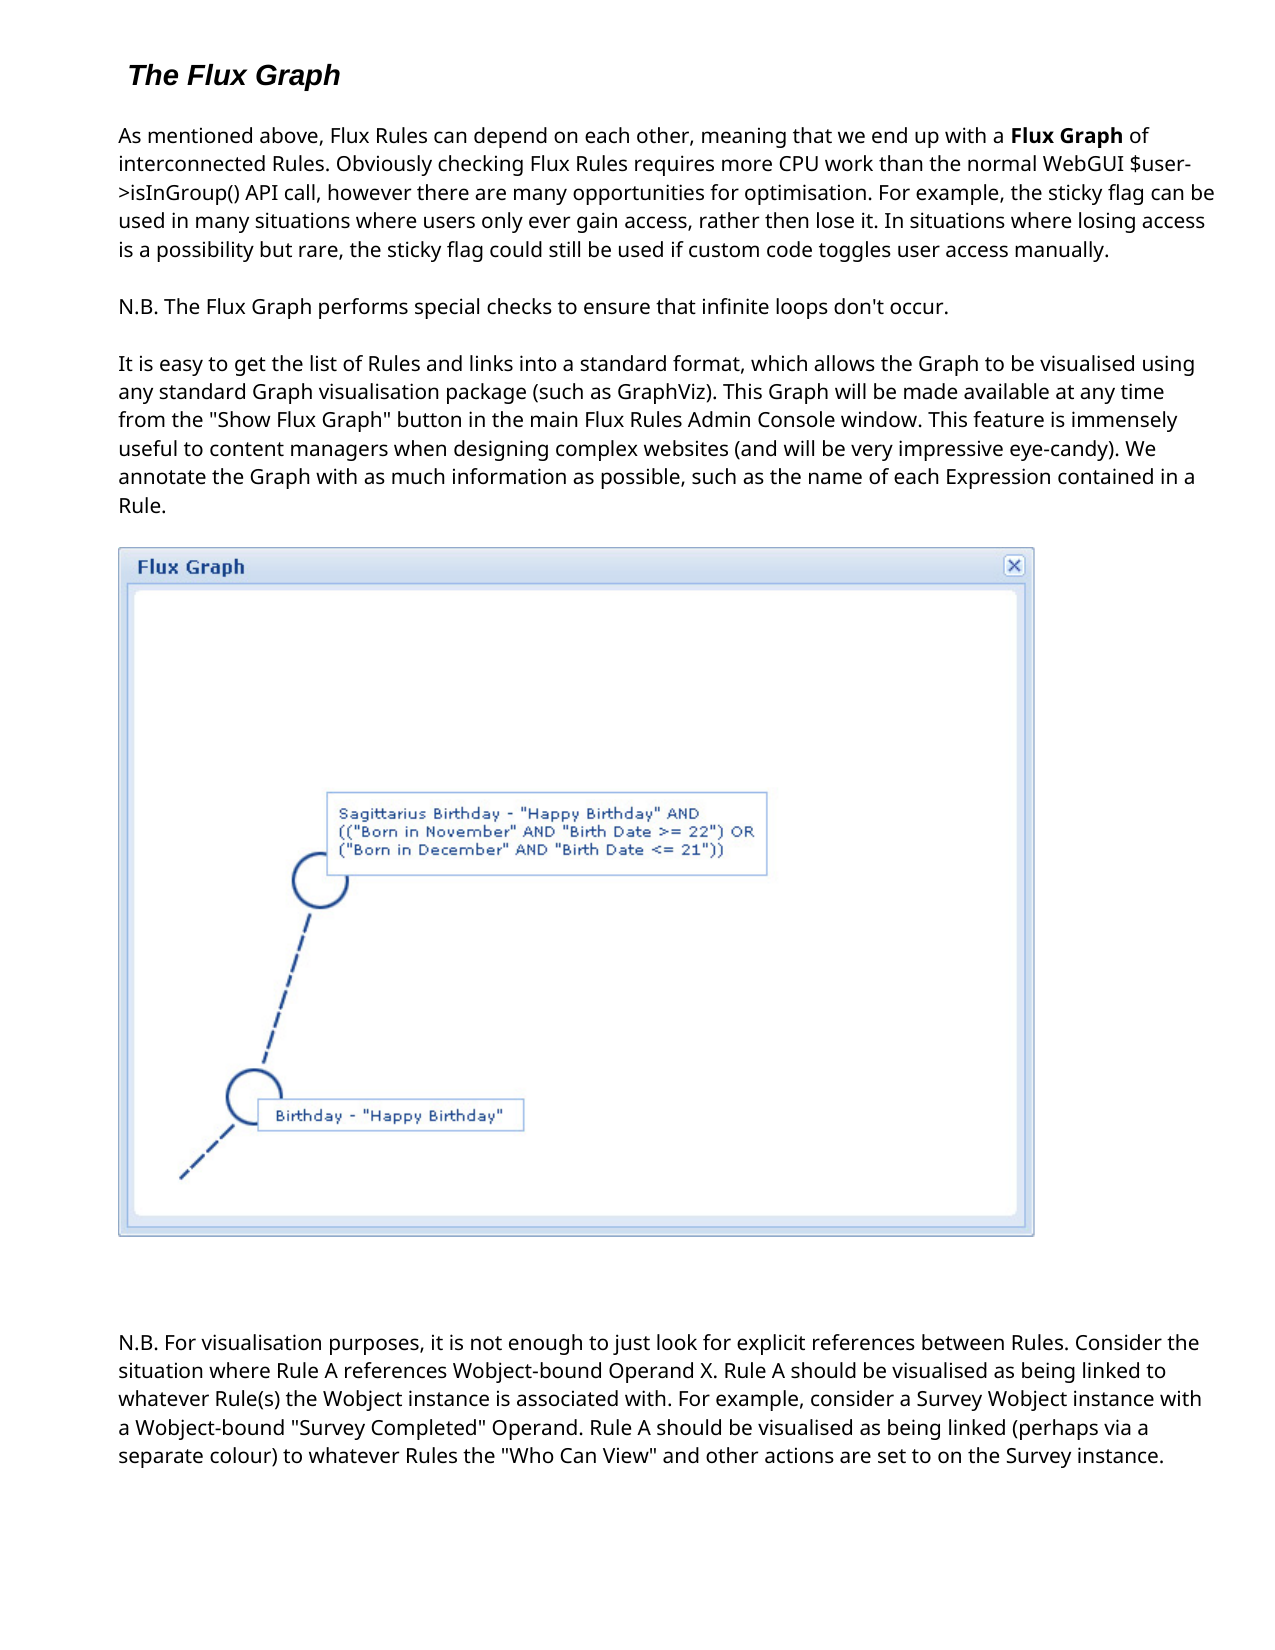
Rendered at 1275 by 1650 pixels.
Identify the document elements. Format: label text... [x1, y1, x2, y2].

picture [118, 547, 1035, 1237]
text As mentioned above, Flux Rules can depend on each other, meaning that we end up with a Flux Graph of interconnected Rules. Obviously checking Flux Rules requires more CPU work than the normal WebGUI $user->isInGroup() API call, however there are many opportunities for optimisation. For example, the sticky flag can be used in many situations where users only ever gain access, rather then lose it. In situations where losing access is a possibility but rare, the sticky flag could still be used if custom code toggles user access manually. N.B. The Flux Graph performs special checks to ensure that infinite loops don't occur. It is easy to get the list of Rules and links into a standard format, which allows the Graph to be visualised using any standard Graph visualisation package (such as GraphViz). This Graph will be made available at any time from the "Show Flux Graph" button in the main Flux Rules Admin Console window. This feature is immensely useful to content managers when designing complex websites (and will be very impressive eye-candy). We annotate the Graph with as much information as possible, such as the name of each Expression contained in a Rule. [118, 121, 1216, 519]
text N.B. For visualisation purposes, it is not enough to just look for explicit references between Rules. Consider the situation where Rule A references Wobject-bound Operand X. Rule A should be visualised as being linked to whatever Rule(s) the Wobject instance is associated with. For example, consider a Survey Wobject instance with a Wobject-bound "Survey Completed" Operand. Rule A should be visualised as being linked (perhaps via a separate colour) to whatever Rules the "Who Can View" and other actions are set to on the Survey instance. [118, 1299, 1216, 1470]
subtitle The Flux Graph [127, 59, 1207, 92]
